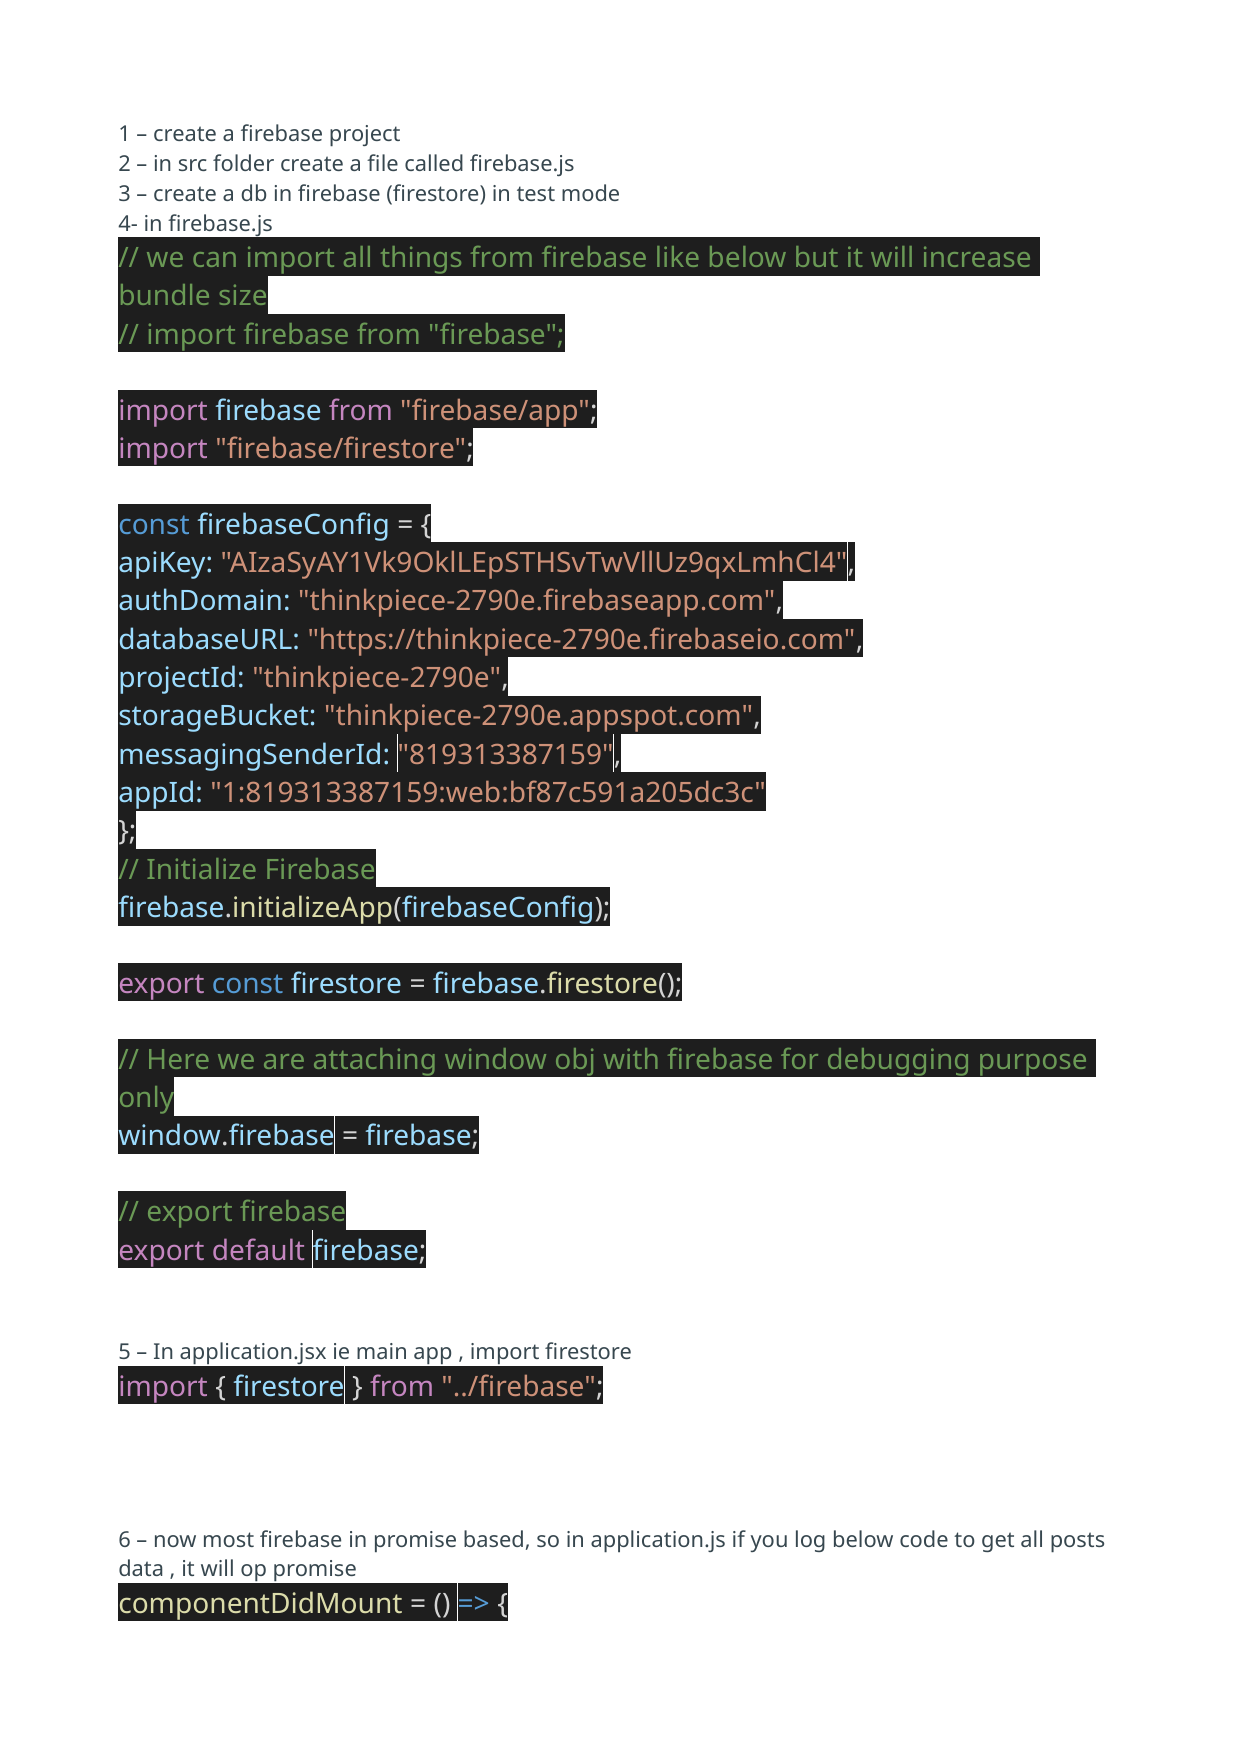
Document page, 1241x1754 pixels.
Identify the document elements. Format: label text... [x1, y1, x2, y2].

text 4- in firebase.js [118, 207, 1122, 237]
text // Here we are attaching window obj with firebase for debugging purpose only [118, 1039, 1122, 1116]
text appId: "1:819313387159:web:bf87c591a205dc3c" [118, 772, 1122, 811]
text // we can import all things from firebase like below but it will increase bundle size [118, 237, 1122, 314]
text 6 – now most firebase in promise based, so in application.js if you log below code to get all posts data , it will op promise [118, 1523, 1122, 1583]
text // import firebase from "firebase"; [118, 314, 1122, 352]
text storageBucket: "thinkpiece-2790e.appspot.com", [118, 696, 1122, 734]
text authDomain: "thinkpiece-2790e.firebaseapp.com", [118, 581, 1122, 619]
text apiKey: "AIzaSyAY1Vk9OklLEpSTHSvTwVllUz9qxLmhCl4", [118, 542, 1122, 581]
text firebase.initializeApp(firebaseConfig); [118, 887, 1122, 926]
text // Initialize Firebase [118, 849, 1122, 887]
text export const firestore = firebase.firestore(); [118, 963, 1122, 1001]
text const firebaseConfig = { [118, 504, 1122, 542]
text projectId: "thinkpiece-2790e", [118, 657, 1122, 696]
text messagingSenderId: "819313387159", [118, 734, 1122, 772]
text 2 – in src folder create a file called firebase.js [118, 148, 1122, 178]
text 3 – create a db in firebase (firestore) in test mode [118, 178, 1122, 207]
text // export firebase [118, 1191, 1122, 1230]
text import { firestore } from "../firebase"; [118, 1366, 1122, 1404]
text window.firebase = firebase; [118, 1116, 1122, 1154]
text componentDidMount = () => { [118, 1583, 1122, 1621]
text }; [118, 811, 1122, 849]
text 1 – create a firebase project [118, 118, 1122, 148]
text 5 – In application.jsx ie main app , import firestore [118, 1336, 1122, 1366]
text import firebase from "firebase/app"; [118, 390, 1122, 428]
text export default firebase; [118, 1230, 1122, 1268]
text databaseURL: "https://thinkpiece-2790e.firebaseio.com", [118, 619, 1122, 657]
text import "firebase/firestore"; [118, 428, 1122, 466]
